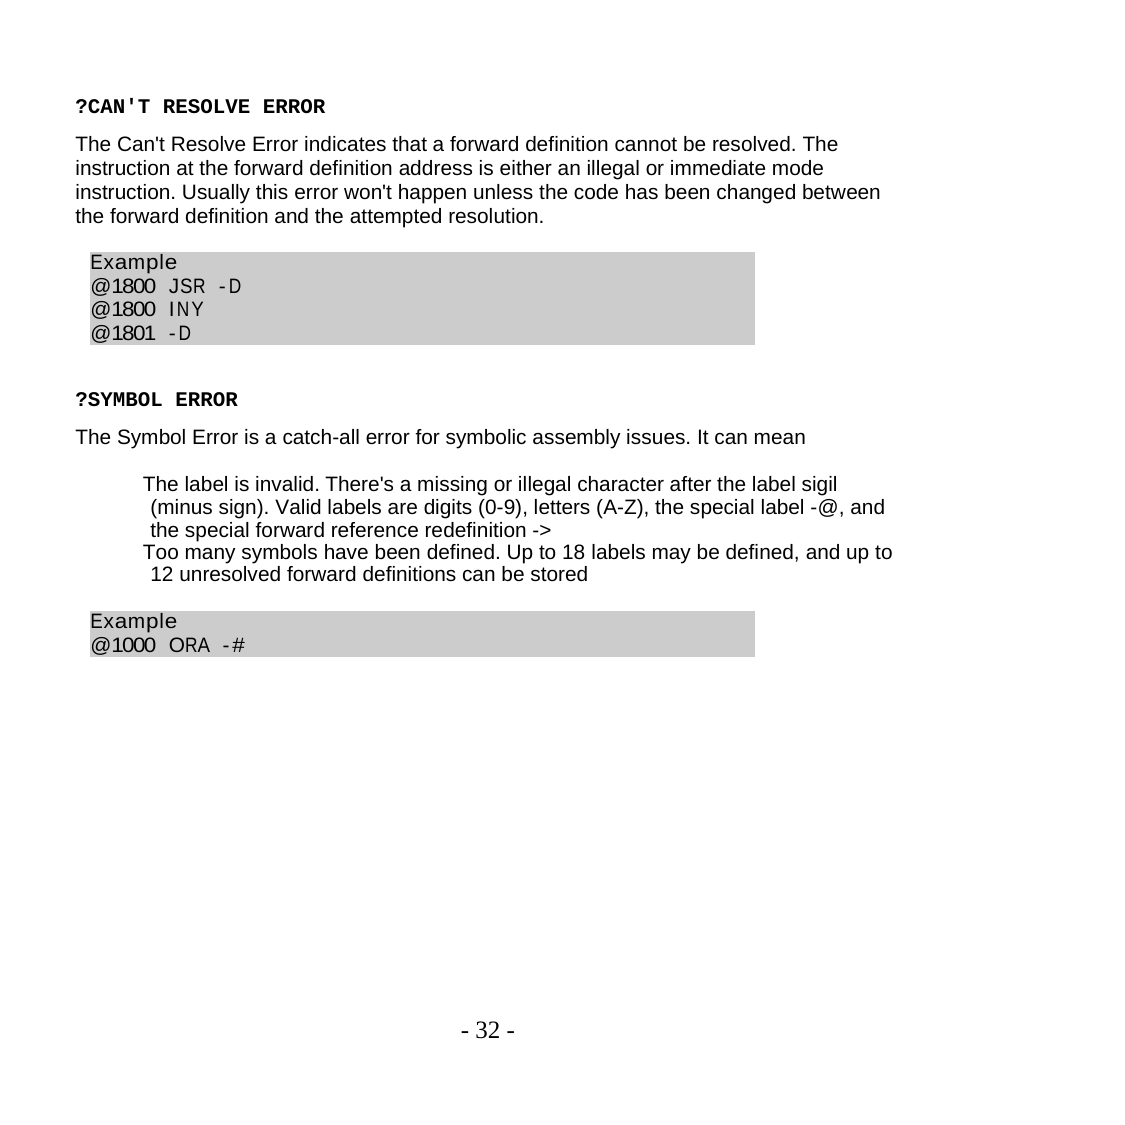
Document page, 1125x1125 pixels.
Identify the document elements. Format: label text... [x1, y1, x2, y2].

text ?CAN'T RESOLVE ERROR [75, 96, 1038, 119]
text The label is invalid. There's a missing or illegal character after the label sigil (minus sign). Valid labels are digits (0-9), letters (A-Z), the special label -@, and the special forward reference redefinition -> [113, 473, 888, 542]
text - 32 - [461, 1015, 1038, 1043]
text The Symbol Error is a catch-all error for symbolic assembly issues. It can mean [75, 425, 1038, 449]
text Example @1000 ORA -# [90, 610, 246, 657]
text Example @1800 JSR -D @1800 INY @1801 -D [90, 251, 246, 344]
text Too many symbols have been defined. Up to 18 labels may be defined, and up to 12 unresolved forward definitions can be stored [113, 542, 902, 585]
text The Can't Resolve Error indicates that a forward definition cannot be resolved. The instruction at the forward definition address is either an illegal or immediate mode instruction. Usually this error won't happen unless the code has been changed between the forward definition and the attempted resolution. [75, 132, 885, 228]
text ?SYMBOL ERROR [75, 389, 1038, 413]
